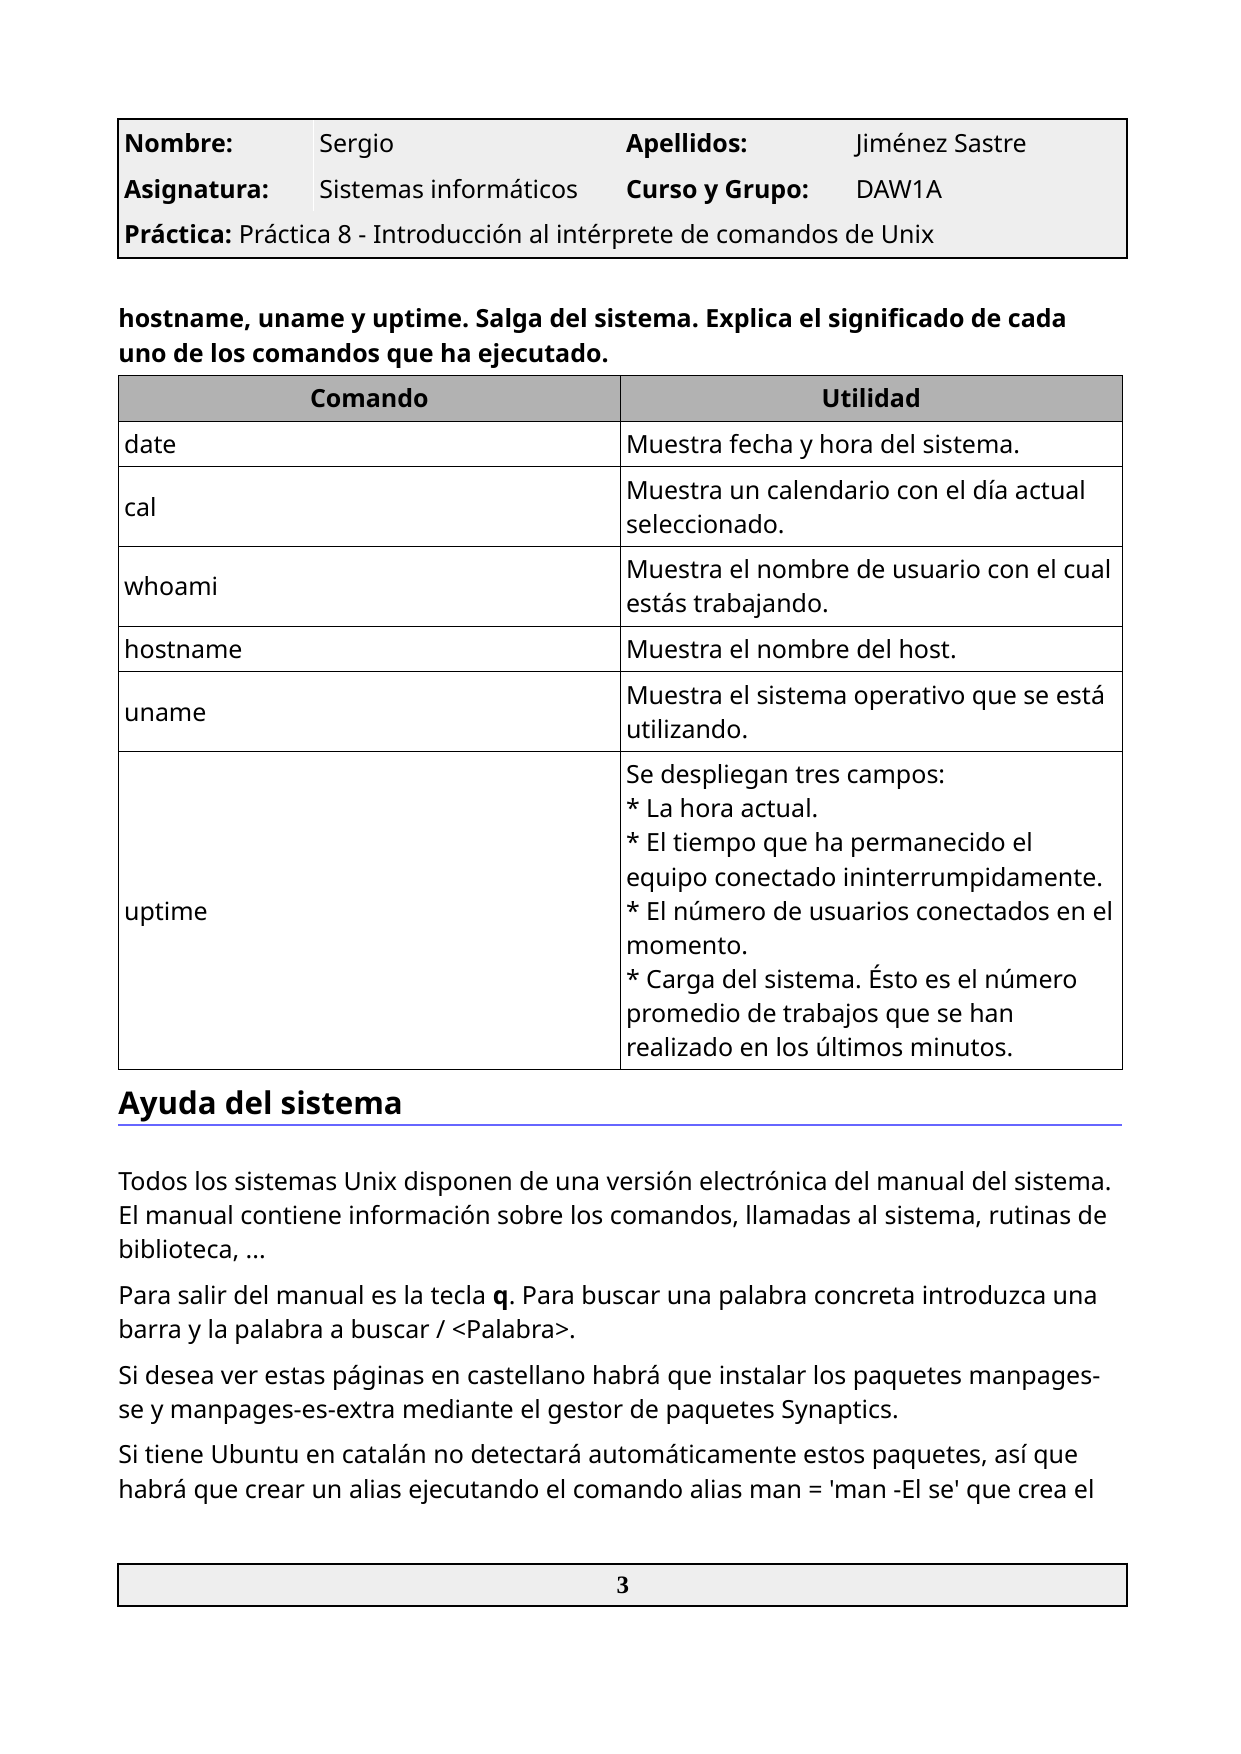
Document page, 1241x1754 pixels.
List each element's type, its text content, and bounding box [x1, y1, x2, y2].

table_header [118, 1126, 1122, 1152]
table_cell uptime [119, 752, 620, 1069]
table_header Comando [119, 376, 620, 421]
text Si desea ver estas páginas en castellano habrá que instalar los paquetes manpages-se y manpages-es-extra mediante el gestor de paquetes Synaptics. [118, 1357, 1122, 1425]
table_cell Muestra el sistema operativo que se está utilizando. [621, 672, 1122, 751]
text Si tiene Ubuntu en catalán no detectará automáticamente estos paquetes, así que habrá que crear un alias ejecutando el comando alias man = 'man -El se' que crea el [118, 1437, 1122, 1505]
table_cell date [119, 422, 620, 466]
text Para salir del manual es la tecla q. Para buscar una palabra concreta introduzca una barra y la palabra a buscar / <Palabra>. [118, 1277, 1122, 1346]
table_cell Se despliegan tres campos: * La hora actual. * El tiempo que ha permanecido el equipo conectado ininterrumpidamente. * El número de usuarios conectados en el momento. * Carga del sistema. Ésto es el número promedio de trabajos que se han realizado en los últimos minutos. [621, 752, 1122, 1069]
table_cell Muestra un calendario con el día actual seleccionado. [621, 467, 1122, 546]
table_cell Muestra el nombre del host. [621, 627, 1122, 671]
table_cell uname [119, 672, 620, 751]
table_header Utilidad [621, 376, 1122, 421]
table_cell Muestra fecha y hora del sistema. [621, 422, 1122, 466]
text Ayuda del sistema [118, 1081, 1122, 1124]
table_cell hostname [119, 627, 620, 671]
table_cell cal [119, 467, 620, 546]
table_cell whoami [119, 547, 620, 626]
table_cell Muestra el nombre de usuario con el cual estás trabajando. [621, 547, 1122, 626]
text hostname, uname y uptime. Salga del sistema. Explica el significado de cada uno de los comandos que ha ejecutado. [118, 301, 1122, 369]
text Todos los sistemas Unix disponen de una versión electrónica del manual del sistema. El manual contiene información sobre los comandos, llamadas al sistema, rutinas de biblioteca, ... [118, 1163, 1122, 1266]
